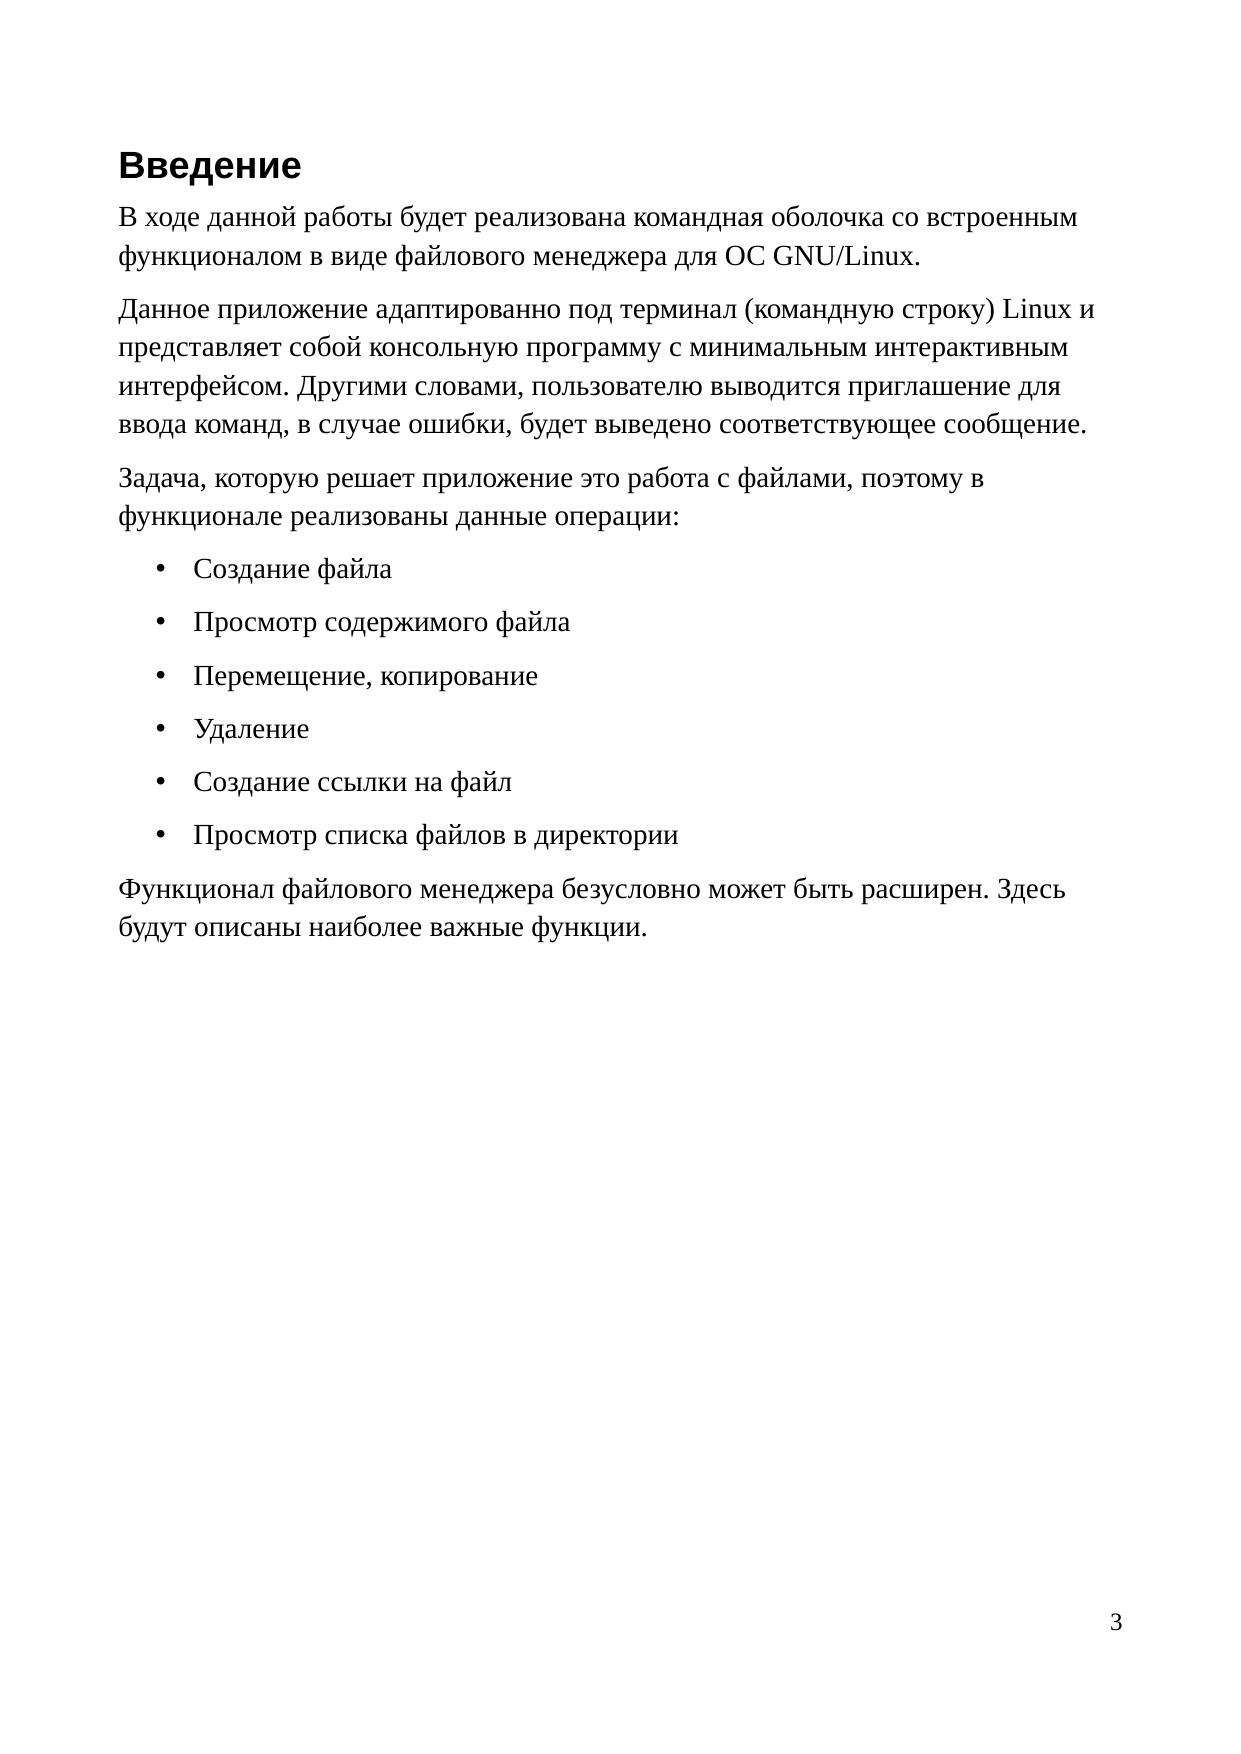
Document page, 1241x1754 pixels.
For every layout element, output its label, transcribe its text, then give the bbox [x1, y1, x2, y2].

subtitle Введение [118, 143, 1122, 187]
text Задача, которую решает приложение это работа с файлами, поэтому в функционале реализованы данные операции: [118, 460, 1122, 532]
list Просмотр содержимого файла [156, 604, 1122, 638]
text В ходе данной работы будет реализована командная оболочка со встроенным функционалом в виде файлового менеджера для ОС GNU/Linux. [118, 199, 1122, 271]
list Удаление [156, 711, 1122, 745]
list Создание файла [156, 551, 1122, 585]
list Просмотр списка файлов в директории [156, 817, 1122, 851]
text Данное приложение адаптированно под терминал (командную строку) Linux и представляет собой консольную программу с минимальным интерактивным интерфейсом. Другими словами, пользователю выводится приглашение для ввода команд, в случае ошибки, будет выведено соответствующее сообщение. [118, 291, 1122, 440]
text Функционал файлового менеджера безусловно может быть расширен. Здесь будут описаны наиболее важные функции. [118, 871, 1122, 943]
list Создание ссылки на файл [156, 764, 1122, 798]
list Перемещение, копирование [156, 658, 1122, 691]
